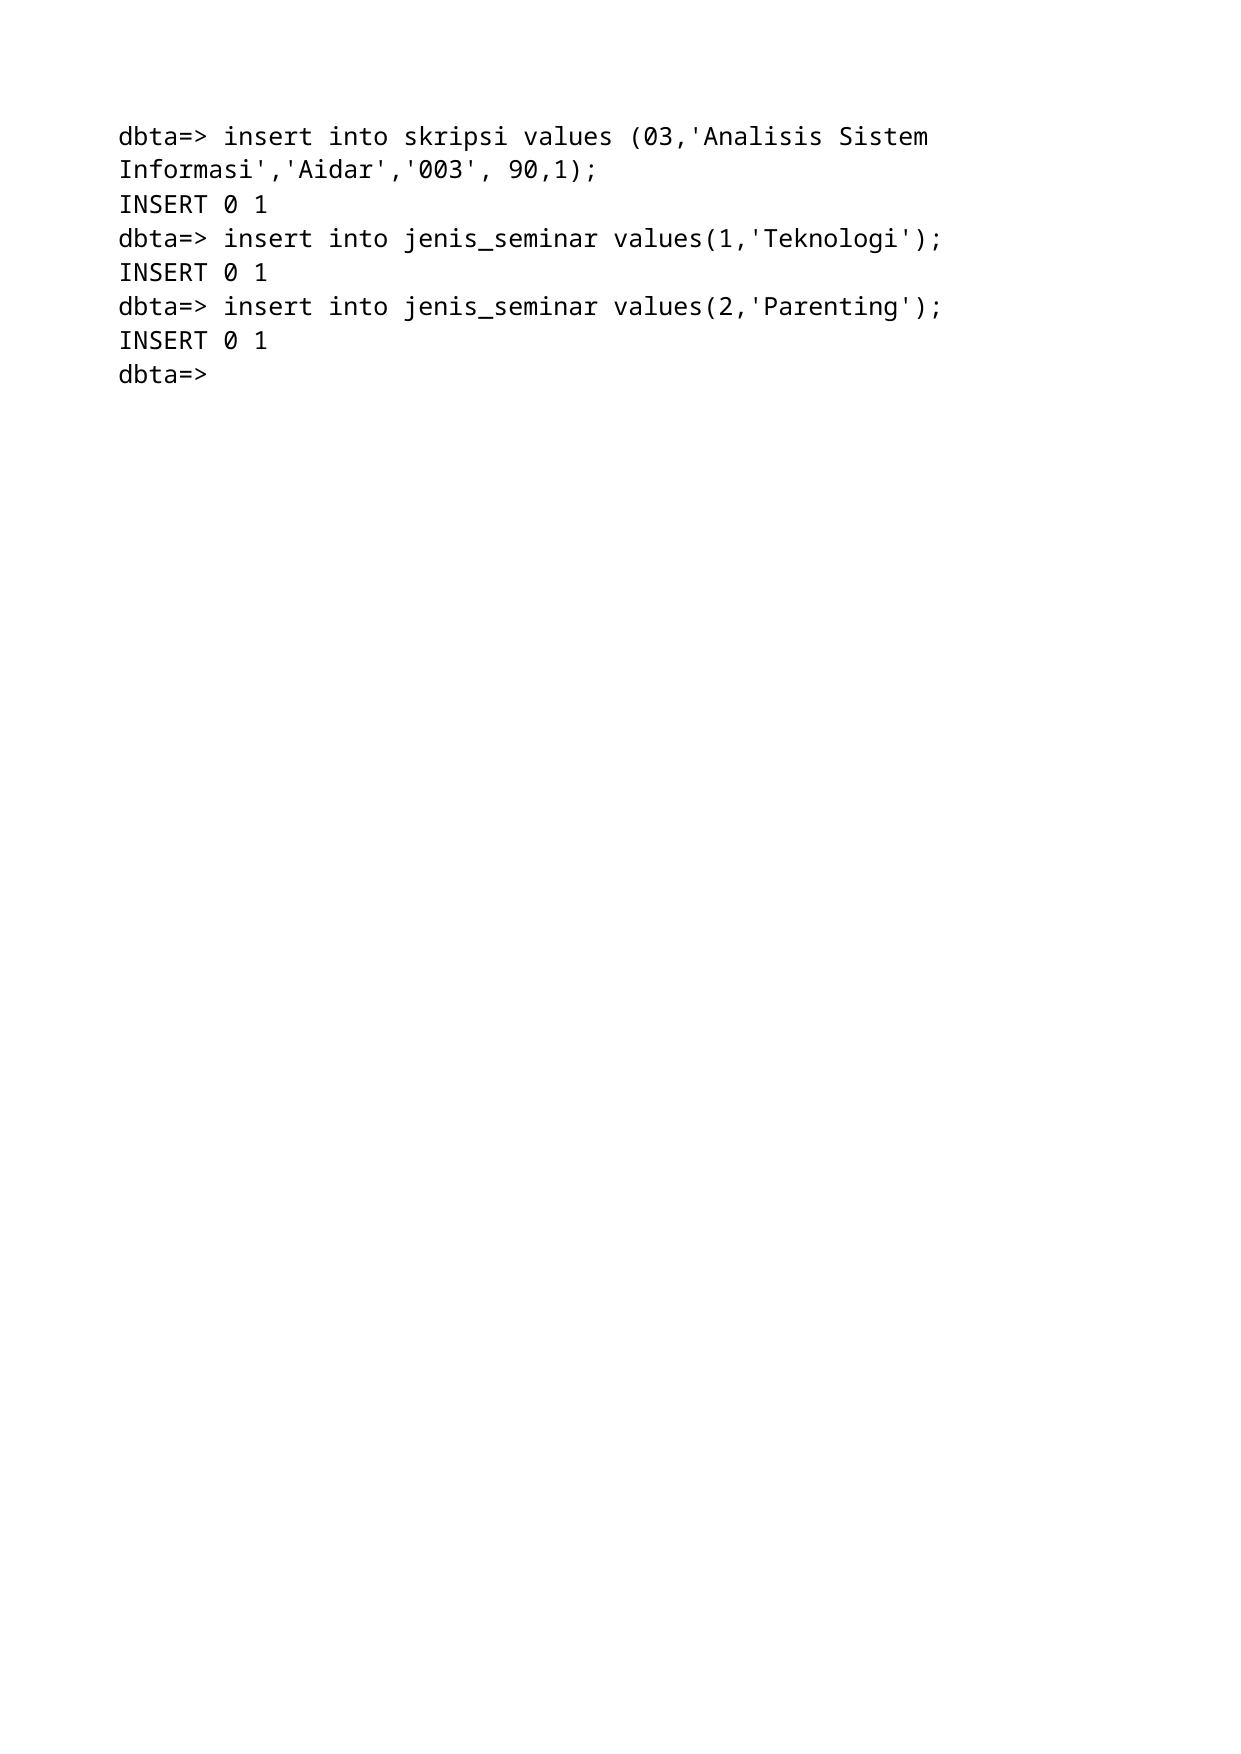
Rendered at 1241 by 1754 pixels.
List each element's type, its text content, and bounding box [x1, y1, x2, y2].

text dbta=> insert into jenis_seminar values(2,'Parenting'); [118, 288, 1122, 322]
text INSERT 0 1 [118, 254, 1122, 288]
text dbta=> insert into jenis_seminar values(1,'Teknologi'); [118, 220, 1122, 254]
text dbta=> insert into skripsi values (03,'Analisis Sistem Informasi','Aidar','003', 90,1); [118, 118, 1122, 186]
text INSERT 0 1 [118, 322, 1122, 357]
text INSERT 0 1 [118, 186, 1122, 220]
text dbta=> [118, 357, 1122, 391]
